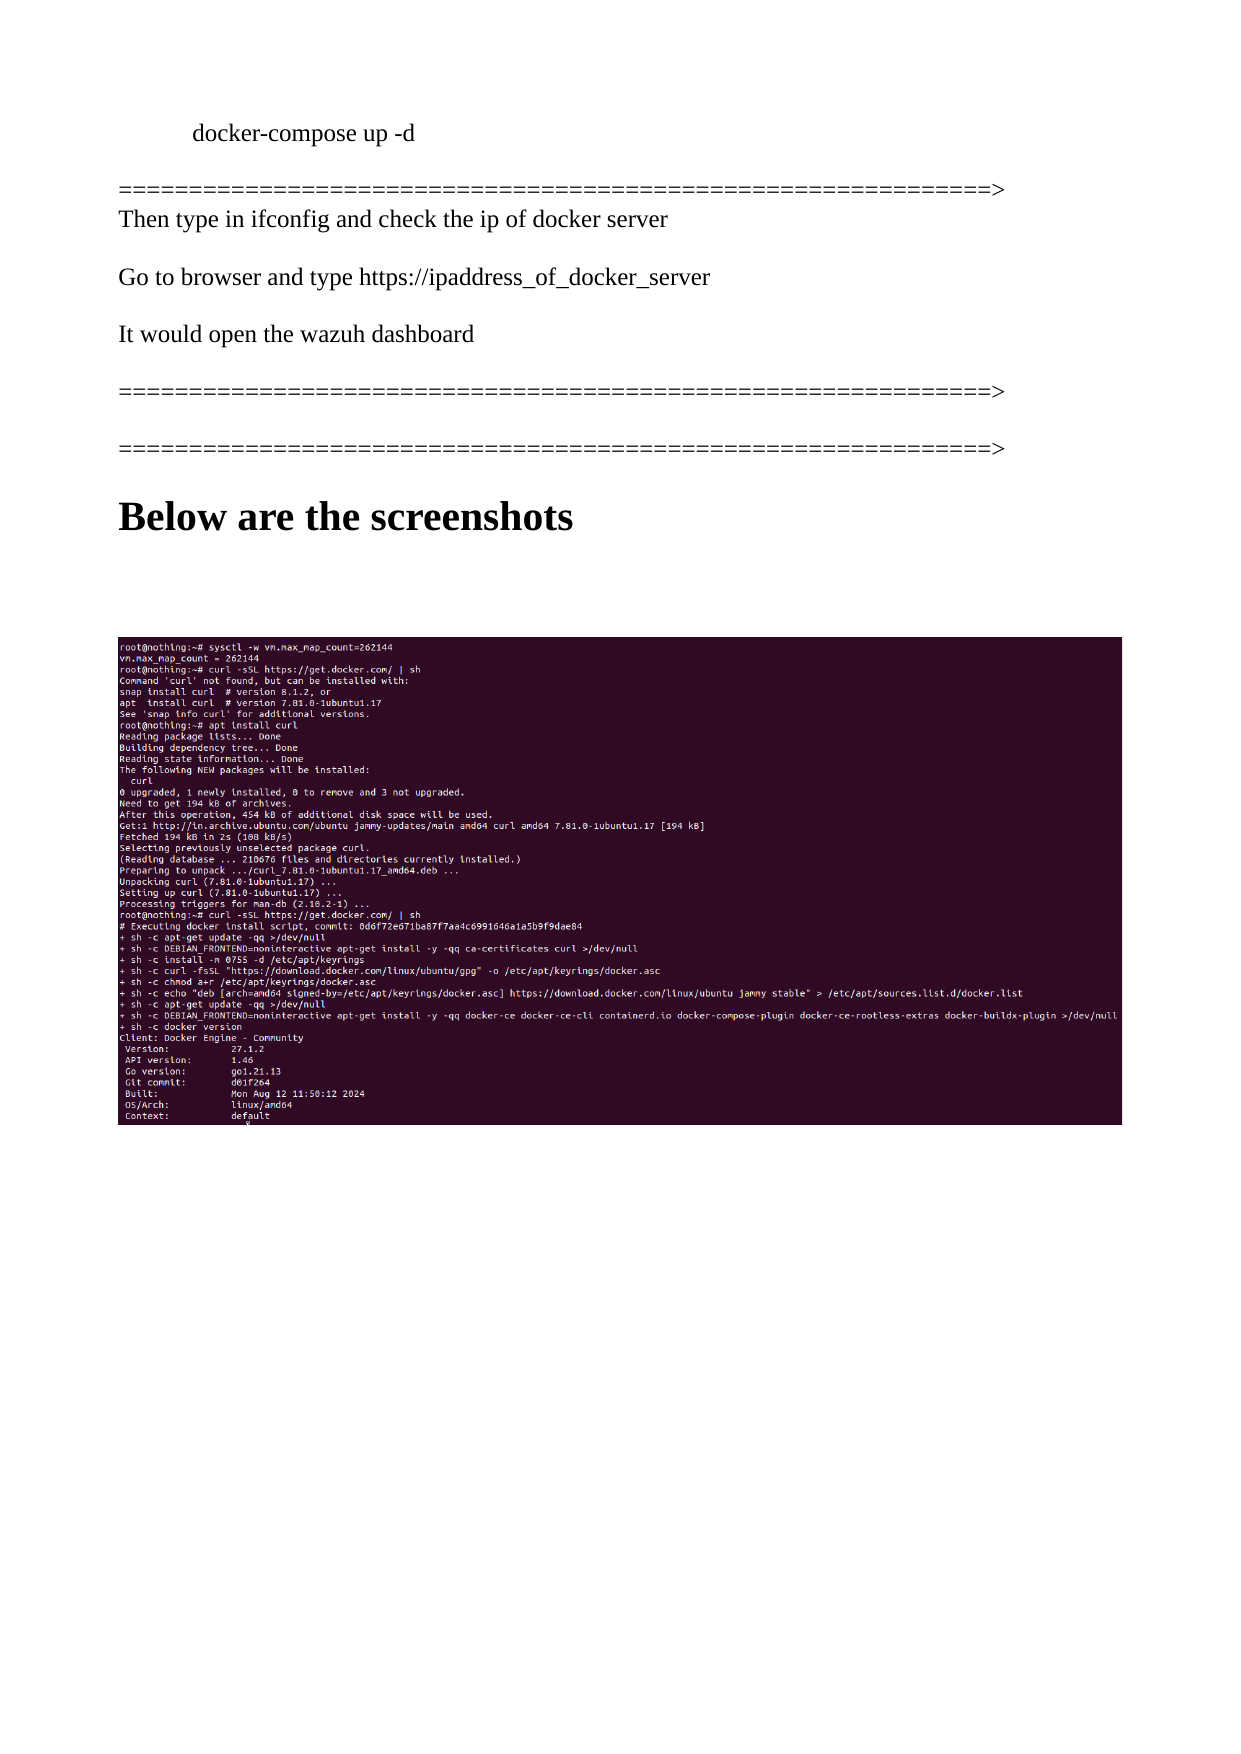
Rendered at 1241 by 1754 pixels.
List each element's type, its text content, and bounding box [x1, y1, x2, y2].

text Below are the screenshots [118, 492, 1122, 540]
text ==============================================================> [118, 377, 1122, 406]
text ==============================================================> [118, 176, 1122, 204]
text ==============================================================> [118, 434, 1122, 463]
text Then type in ifconfig and check the ip of docker server [118, 204, 1122, 233]
text It would open the wazuh dashboard [118, 319, 1122, 348]
text Go to browser and type https://ipaddress_of_docker_server [118, 262, 1122, 291]
text docker-compose up -d [118, 118, 1122, 147]
picture [118, 637, 1123, 1125]
